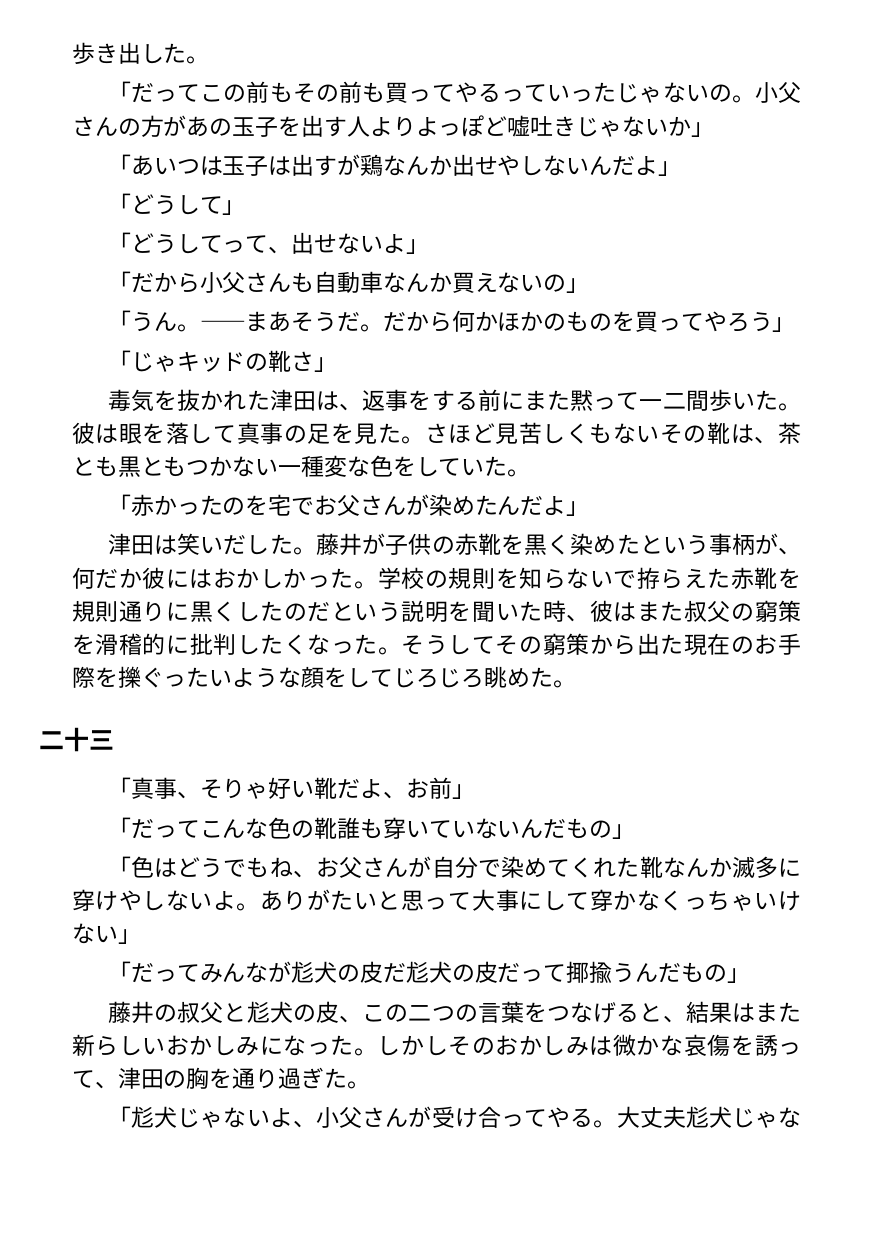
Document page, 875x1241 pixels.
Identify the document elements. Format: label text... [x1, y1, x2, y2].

text 「だってこの前もその前も買ってやるっていったじゃないの。小父さんの方があの玉子を出す人よりよっぽど嘘吐きじゃないか」 [72, 75, 802, 142]
text 「だから小父さんも自動車なんか買えないの」 [72, 265, 802, 298]
text 歩き出した。 [72, 36, 802, 69]
text 毒気を抜かれた津田は、返事をする前にまた黙って一二間歩いた。彼は眼を落して真事の足を見た。さほど見苦しくもないその靴は、茶とも黒ともつかない一種変な色をしていた。 [72, 383, 802, 482]
text 「色はどうでもね、お父さんが自分で染めてくれた靴なんか滅多に穿けやしないよ。ありがたいと思って大事にして穿かなくっちゃいけない」 [72, 850, 802, 949]
text 「真事、そりゃ好い靴だよ、お前」 [72, 771, 802, 804]
text 「うん。――まあそうだ。だから何かほかのものを買ってやろう」 [72, 304, 802, 337]
text 「じゃキッドの靴さ」 [72, 343, 802, 377]
text 「だってこんな色の靴誰も穿いていないんだもの」 [72, 811, 802, 844]
text 「どうしてって、出せないよ」 [72, 226, 802, 259]
text 「どうして」 [72, 187, 802, 220]
text 藤井の叔父と尨犬の皮、この二つの言葉をつなげると、結果はまた新らしいおかしみになった。しかしそのおかしみは微かな哀傷を誘って、津田の胸を通り過ぎた。 [72, 994, 802, 1094]
text 「尨犬じゃないよ、小父さんが受け合ってやる。大丈夫尨犬じゃな [72, 1100, 802, 1133]
text 「赤かったのを宅でお父さんが染めたんだよ」 [72, 488, 802, 521]
text 「あいつは玉子は出すが鶏なんか出せやしないんだよ」 [72, 148, 802, 181]
text 津田は笑いだした。藤井が子供の赤靴を黒く染めたという事柄が、何だか彼にはおかしかった。学校の規則を知らないで拵らえた赤靴を規則通りに黒くしたのだという説明を聞いた時、彼はまた叔父の窮策を滑稽的に批判したくなった。そうしてその窮策から出た現在のお手際を擽ぐったいような顔をしてじろじろ眺めた。 [72, 527, 802, 693]
text 「だってみんなが尨犬の皮だ尨犬の皮だって揶揄うんだもの」 [72, 955, 802, 988]
subtitle 二十三 [36, 717, 838, 759]
